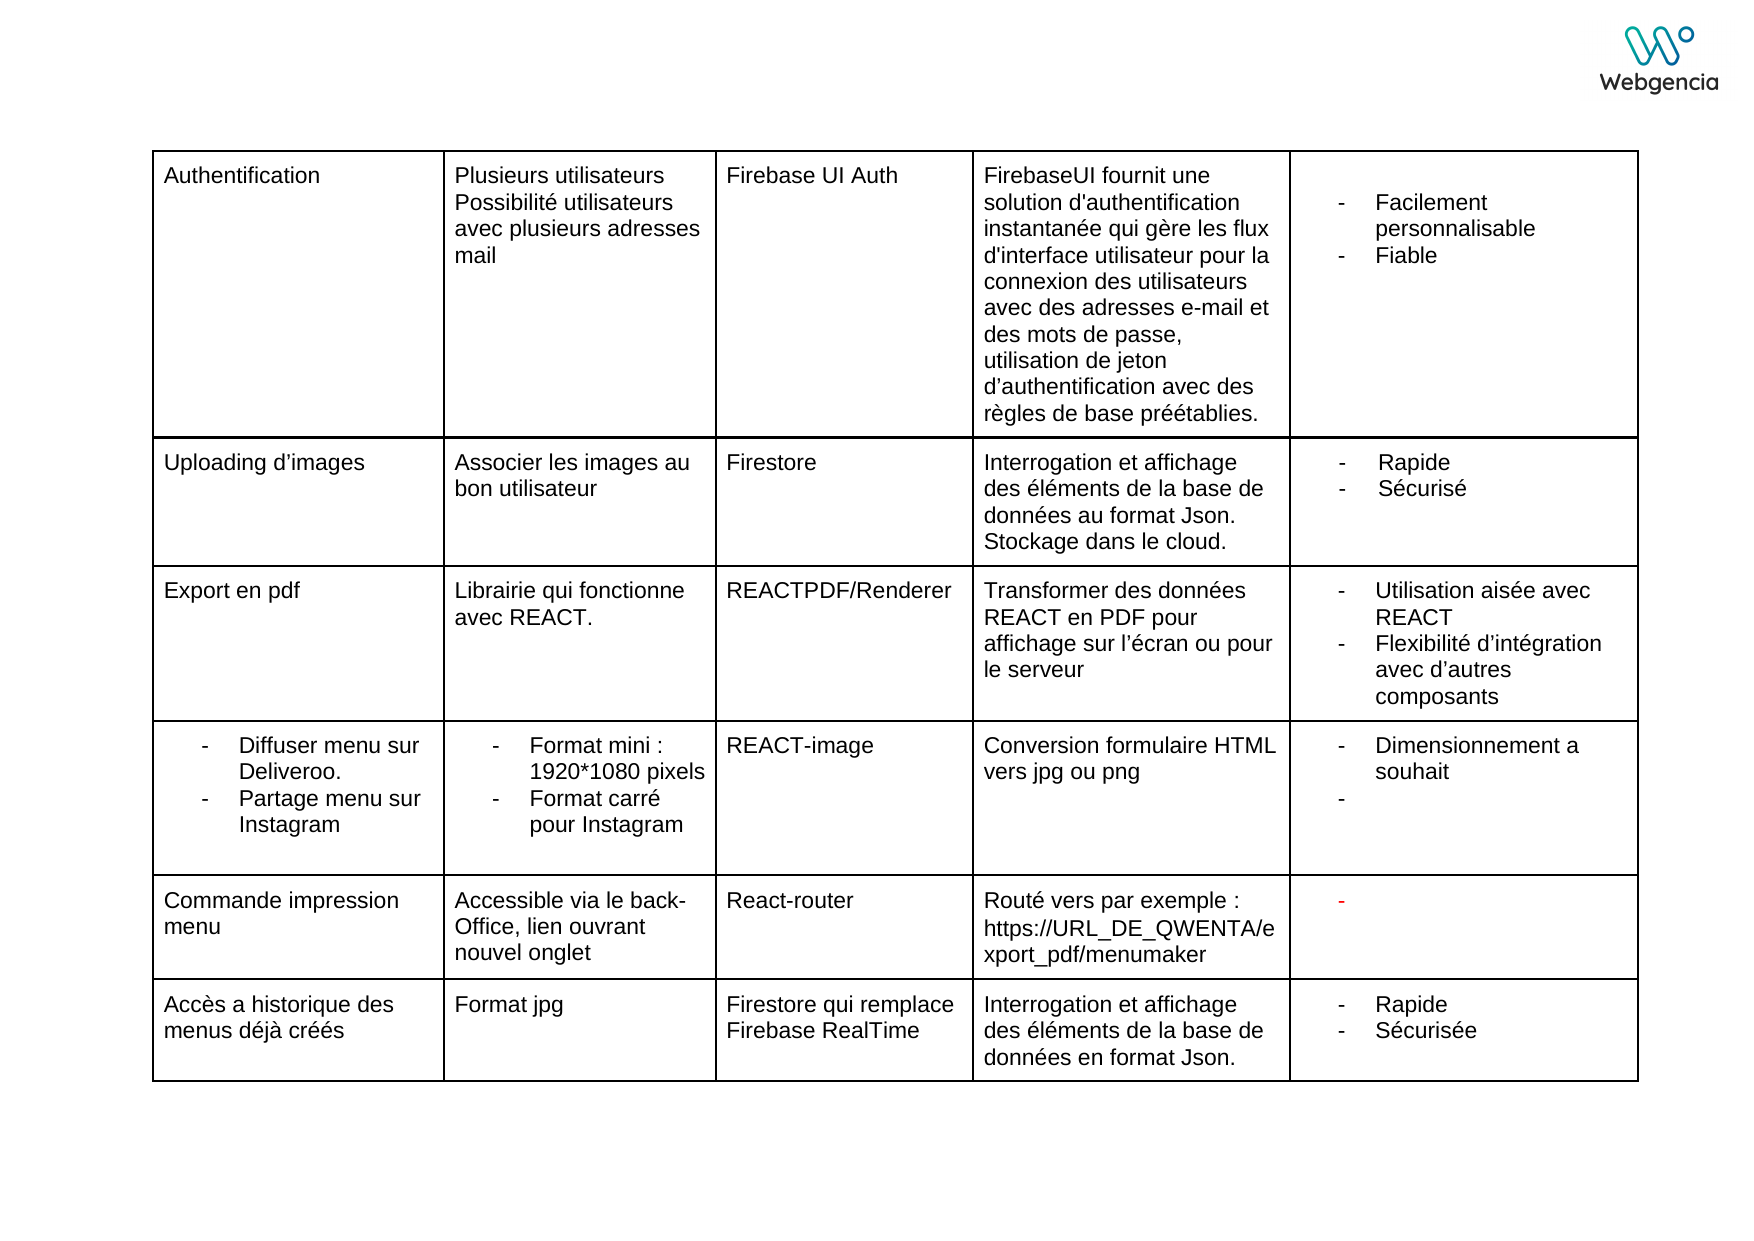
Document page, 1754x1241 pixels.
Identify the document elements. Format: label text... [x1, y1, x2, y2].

table_cell Format mini : 1920*1080 pixels Format carré pour Instagram [445, 722, 715, 874]
table_cell Format jpg [445, 980, 715, 1080]
table_cell REACTPDF/Renderer [717, 567, 972, 719]
table_cell - Rapide - Sécurisé [1291, 439, 1637, 565]
table_cell Authentification [154, 152, 443, 436]
table_cell FirebaseUI fournit une solution d'authentification instantanée qui gère les flux d'interface utilisateur pour la connexion des utilisateurs avec des adresses e-mail et des mots de passe, utilisation de jeton d’authentification avec des règles de base préétablies. [974, 152, 1289, 436]
table_cell Accessible via le back-Office, lien ouvrant nouvel onglet [445, 876, 715, 978]
table_cell React-router [717, 876, 972, 978]
table_cell Librairie qui fonctionne avec REACT. [445, 567, 715, 719]
table_cell Conversion formulaire HTML vers jpg ou png [974, 722, 1289, 874]
table_cell Dimensionnement a souhait [1291, 722, 1637, 874]
table_cell Utilisation aisée avec REACT Flexibilité d’intégration avec d’autres composants [1291, 567, 1637, 719]
table_cell Interrogation et affichage des éléments de la base de données au format Json. Stockage dans le cloud. [974, 439, 1289, 565]
table_cell Commande impression menu [154, 876, 443, 978]
table_cell [1291, 876, 1637, 978]
table_cell Export en pdf [154, 567, 443, 719]
table_cell Firestore qui remplace Firebase RealTime [717, 980, 972, 1080]
table_cell Interrogation et affichage des éléments de la base de données en format Json. [974, 980, 1289, 1080]
table_cell Accès a historique des menus déjà créés [154, 980, 443, 1080]
table_cell REACT-image [717, 722, 972, 874]
table_cell Facilement personnalisable Fiable [1291, 152, 1637, 436]
table_cell Uploading d’images [154, 439, 443, 565]
table_cell Routé vers par exemple : https://URL_DE_QWENTA/export_pdf/menumaker [974, 876, 1289, 978]
table_cell Transformer des données REACT en PDF pour affichage sur l’écran ou pour le serveur [974, 567, 1289, 719]
table_cell Rapide Sécurisée [1291, 980, 1637, 1080]
table_cell Plusieurs utilisateurs Possibilité utilisateurs avec plusieurs adresses mail [445, 152, 715, 436]
table_cell Associer les images au bon utilisateur [445, 439, 715, 565]
table_cell Firestore [717, 439, 972, 565]
table_cell Firebase UI Auth [717, 152, 972, 436]
table_cell Diffuser menu sur Deliveroo. Partage menu sur Instagram [154, 722, 443, 874]
